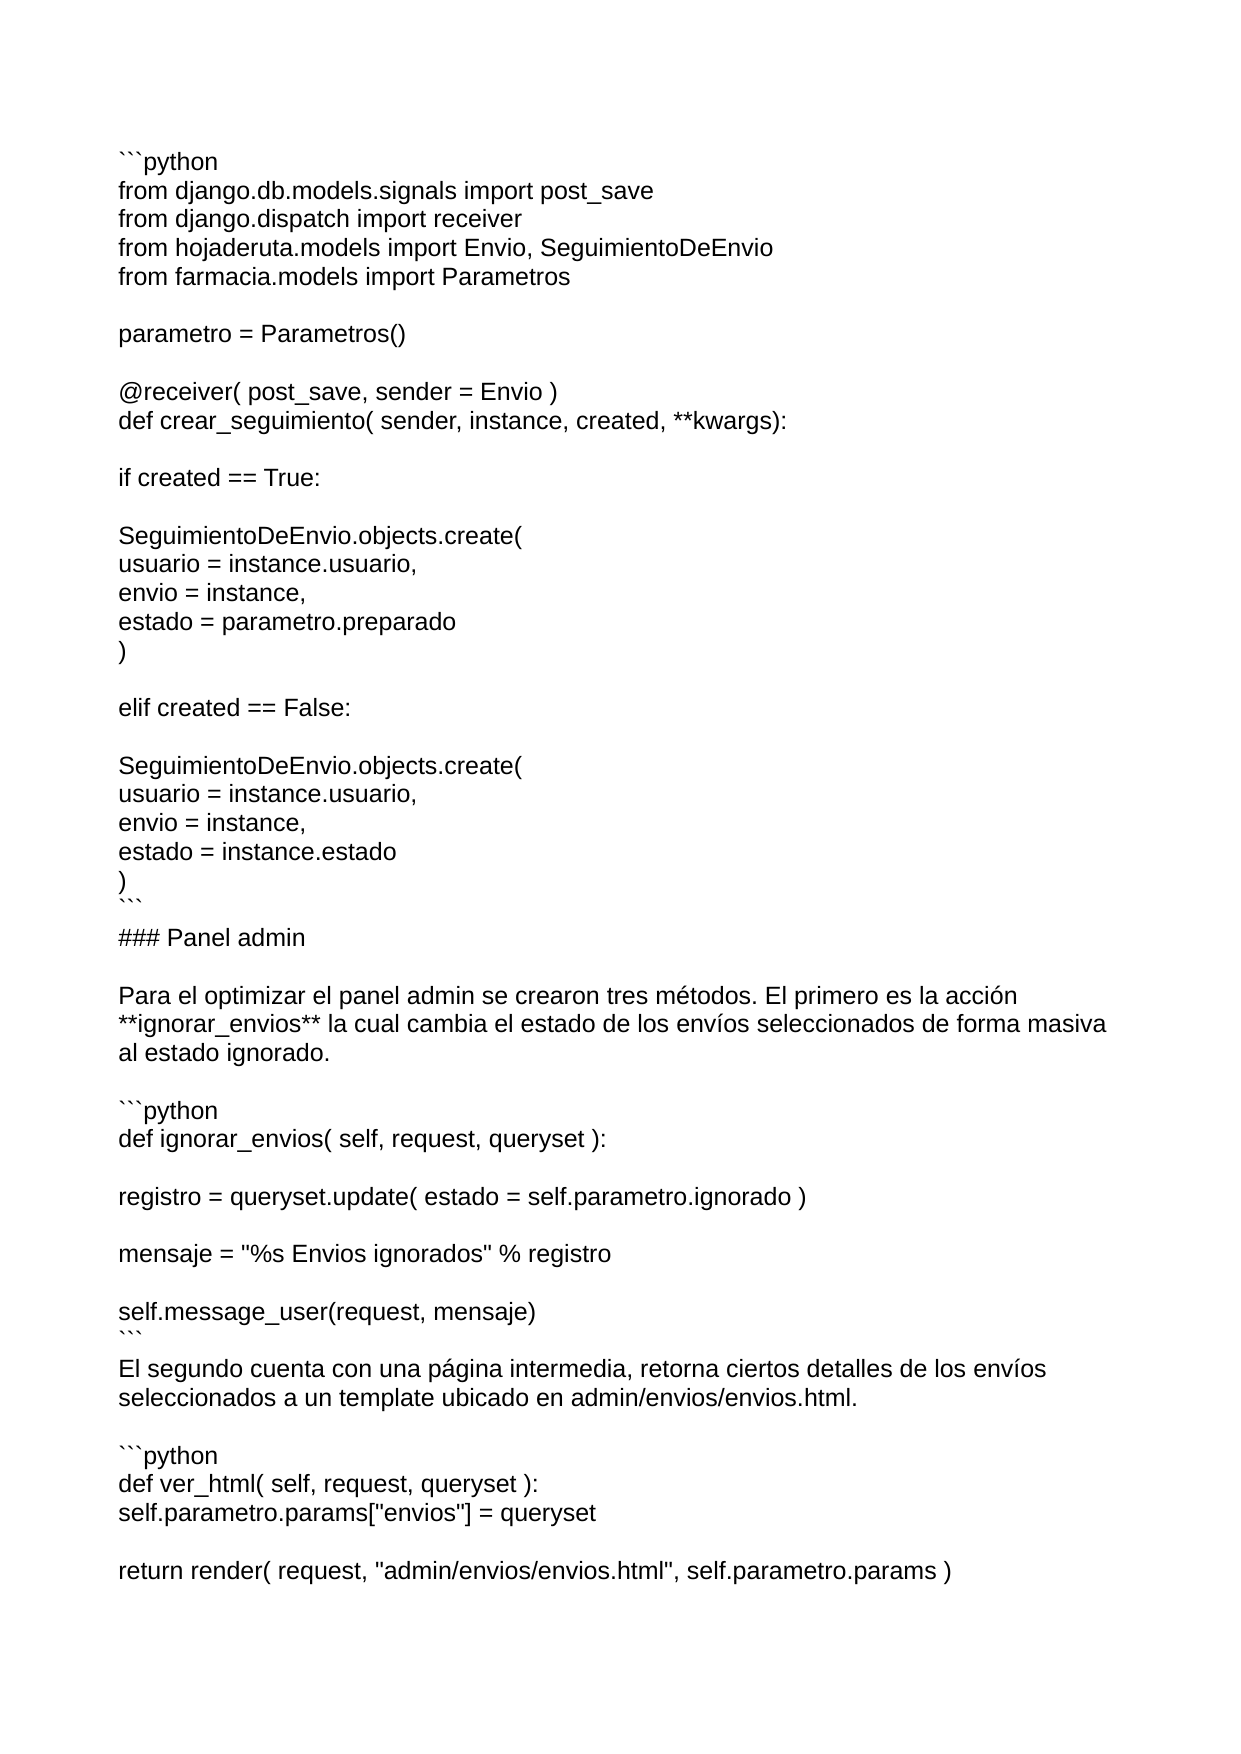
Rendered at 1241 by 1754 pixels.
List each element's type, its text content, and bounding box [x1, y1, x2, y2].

text elif created == False: [118, 693, 1122, 722]
text usuario = instance.usuario, [118, 549, 1122, 578]
text ```python [118, 1096, 1122, 1124]
text SeguimientoDeEnvio.objects.create( [118, 521, 1122, 549]
text ```python [118, 147, 1122, 176]
text Para el optimizar el panel admin se crearon tres métodos. El primero es la acción **ignorar_envios** la cual cambia el estado de los envíos seleccionados de forma masiva al estado ignorado. [118, 981, 1122, 1067]
text envio = instance, [118, 808, 1122, 837]
text return render( request, "admin/envios/envios.html", self.parametro.params ) [118, 1556, 1122, 1584]
text SeguimientoDeEnvio.objects.create( [118, 751, 1122, 779]
text mensaje = "%s Envios ignorados" % registro [118, 1239, 1122, 1268]
text ### Panel admin [118, 923, 1122, 952]
text ```python [118, 1441, 1122, 1469]
text from hojaderuta.models import Envio, SeguimientoDeEnvio [118, 233, 1122, 262]
text from django.db.models.signals import post_save [118, 176, 1122, 204]
text envio = instance, [118, 578, 1122, 607]
text @receiver( post_save, sender = Envio ) [118, 377, 1122, 406]
text ) [118, 866, 1122, 894]
text self.message_user(request, mensaje) [118, 1297, 1122, 1326]
text usuario = instance.usuario, [118, 779, 1122, 808]
text ``` [118, 894, 1122, 923]
text from farmacia.models import Parametros [118, 262, 1122, 291]
text estado = instance.estado [118, 837, 1122, 866]
text estado = parametro.preparado [118, 607, 1122, 636]
text def ignorar_envios( self, request, queryset ): [118, 1124, 1122, 1153]
text registro = queryset.update( estado = self.parametro.ignorado ) [118, 1182, 1122, 1211]
text ) [118, 636, 1122, 664]
text El segundo cuenta con una página intermedia, retorna ciertos detalles de los envíos seleccionados a un template ubicado en admin/envios/envios.html. [118, 1354, 1122, 1412]
text ``` [118, 1326, 1122, 1354]
text if created == True: [118, 463, 1122, 492]
text def crear_seguimiento( sender, instance, created, **kwargs): [118, 406, 1122, 434]
text parametro = Parametros() [118, 319, 1122, 348]
text def ver_html( self, request, queryset ): [118, 1469, 1122, 1498]
text self.parametro.params["envios"] = queryset [118, 1498, 1122, 1527]
text from django.dispatch import receiver [118, 204, 1122, 233]
